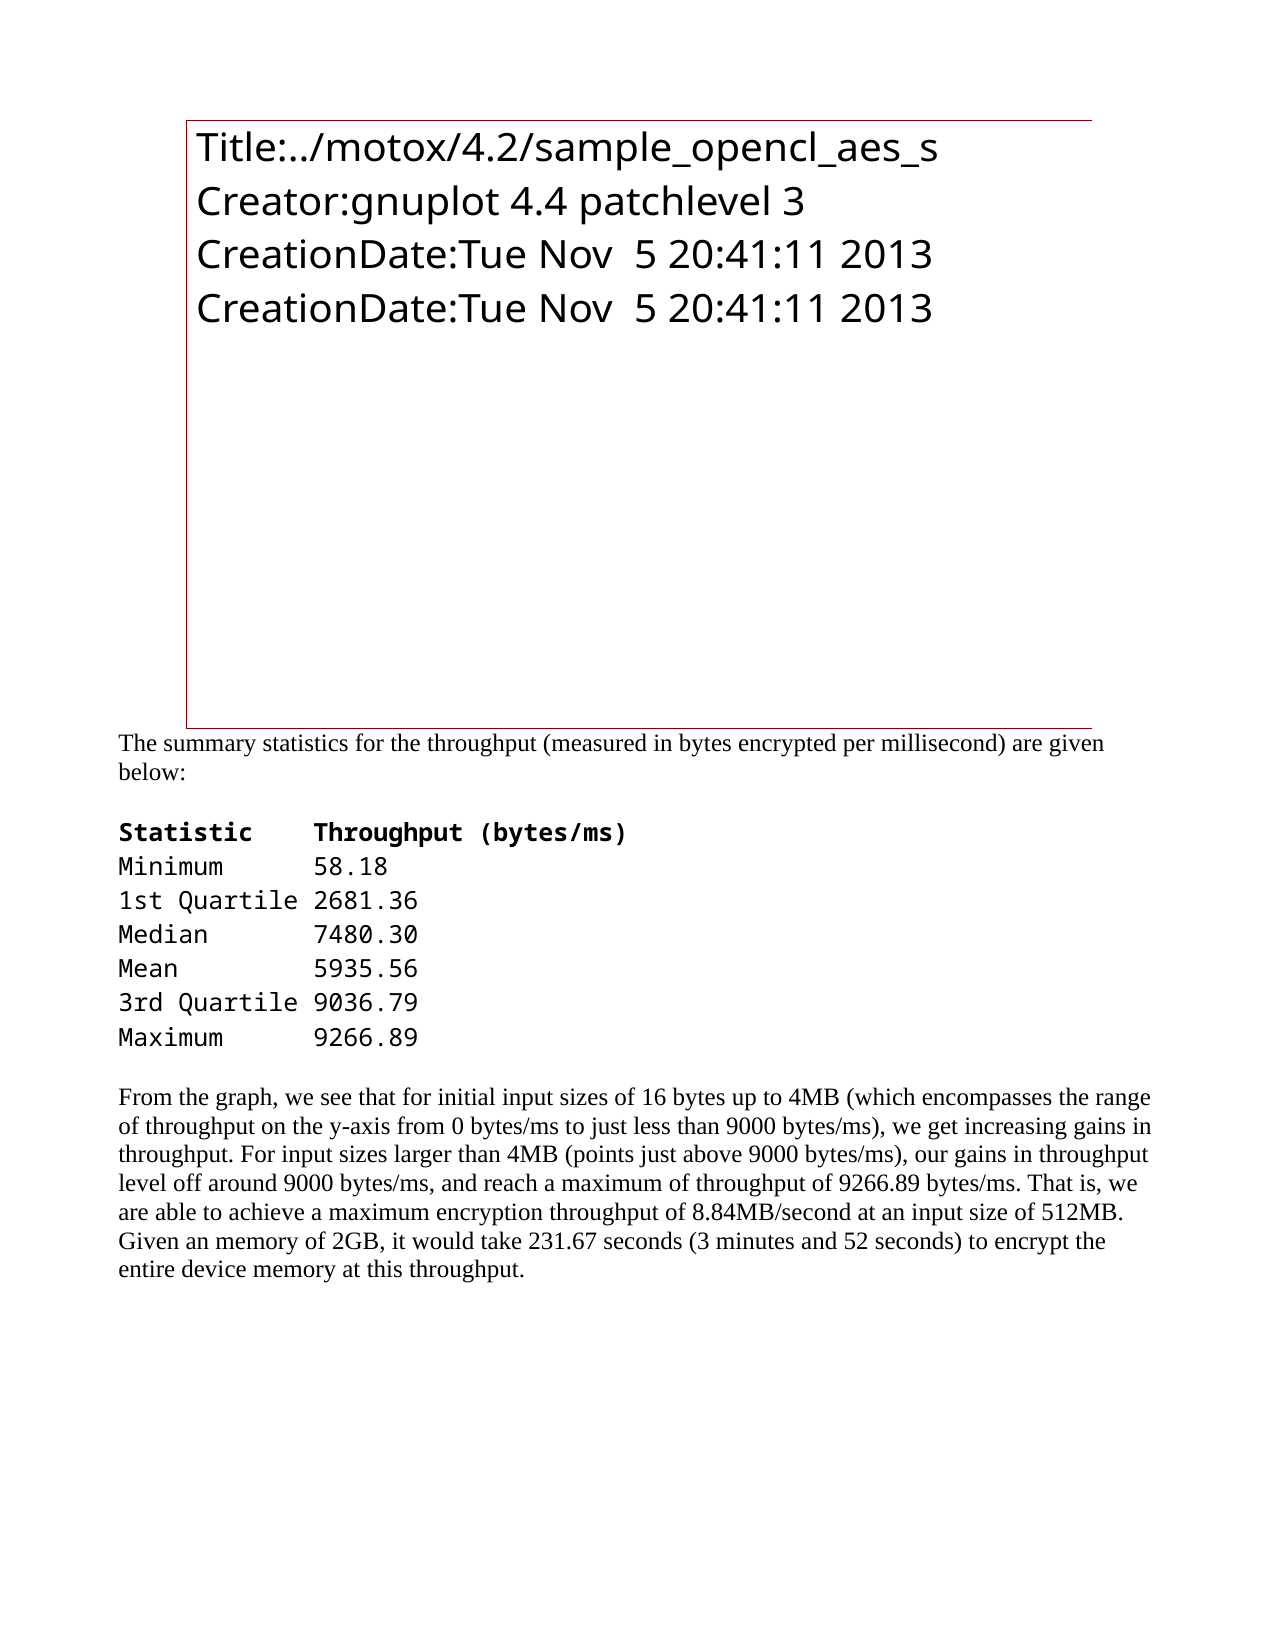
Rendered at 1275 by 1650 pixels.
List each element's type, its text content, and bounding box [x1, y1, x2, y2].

text The summary statistics for the throughput (measured in bytes encrypted per millisecond) are given below: [118, 118, 1157, 786]
text Mean 5935.56 [118, 951, 1157, 985]
text Statistic Throughput (bytes/ms) [118, 815, 1157, 849]
text From the graph, we see that for initial input sizes of 16 bytes up to 4MB (which encompasses the range of throughput on the y-axis from 0 bytes/ms to just less than 9000 bytes/ms), we get increasing gains in throughput. For input sizes larger than 4MB (points just above 9000 bytes/ms), our gains in throughput level off around 9000 bytes/ms, and reach a maximum of throughput of 9266.89 bytes/ms. That is, we are able to achieve a maximum encryption throughput of 8.84MB/second at an input size of 512MB. Given an memory of 2GB, it would take 231.67 seconds (3 minutes and 52 seconds) to encrypt the entire device memory at this throughput. [118, 1082, 1157, 1283]
text Minimum 58.18 [118, 849, 1157, 883]
text Maximum 9266.89 [118, 1019, 1157, 1053]
text 1st Quartile 2681.36 [118, 883, 1157, 917]
text Median 7480.30 [118, 917, 1157, 951]
text 3rd Quartile 9036.79 [118, 985, 1157, 1019]
